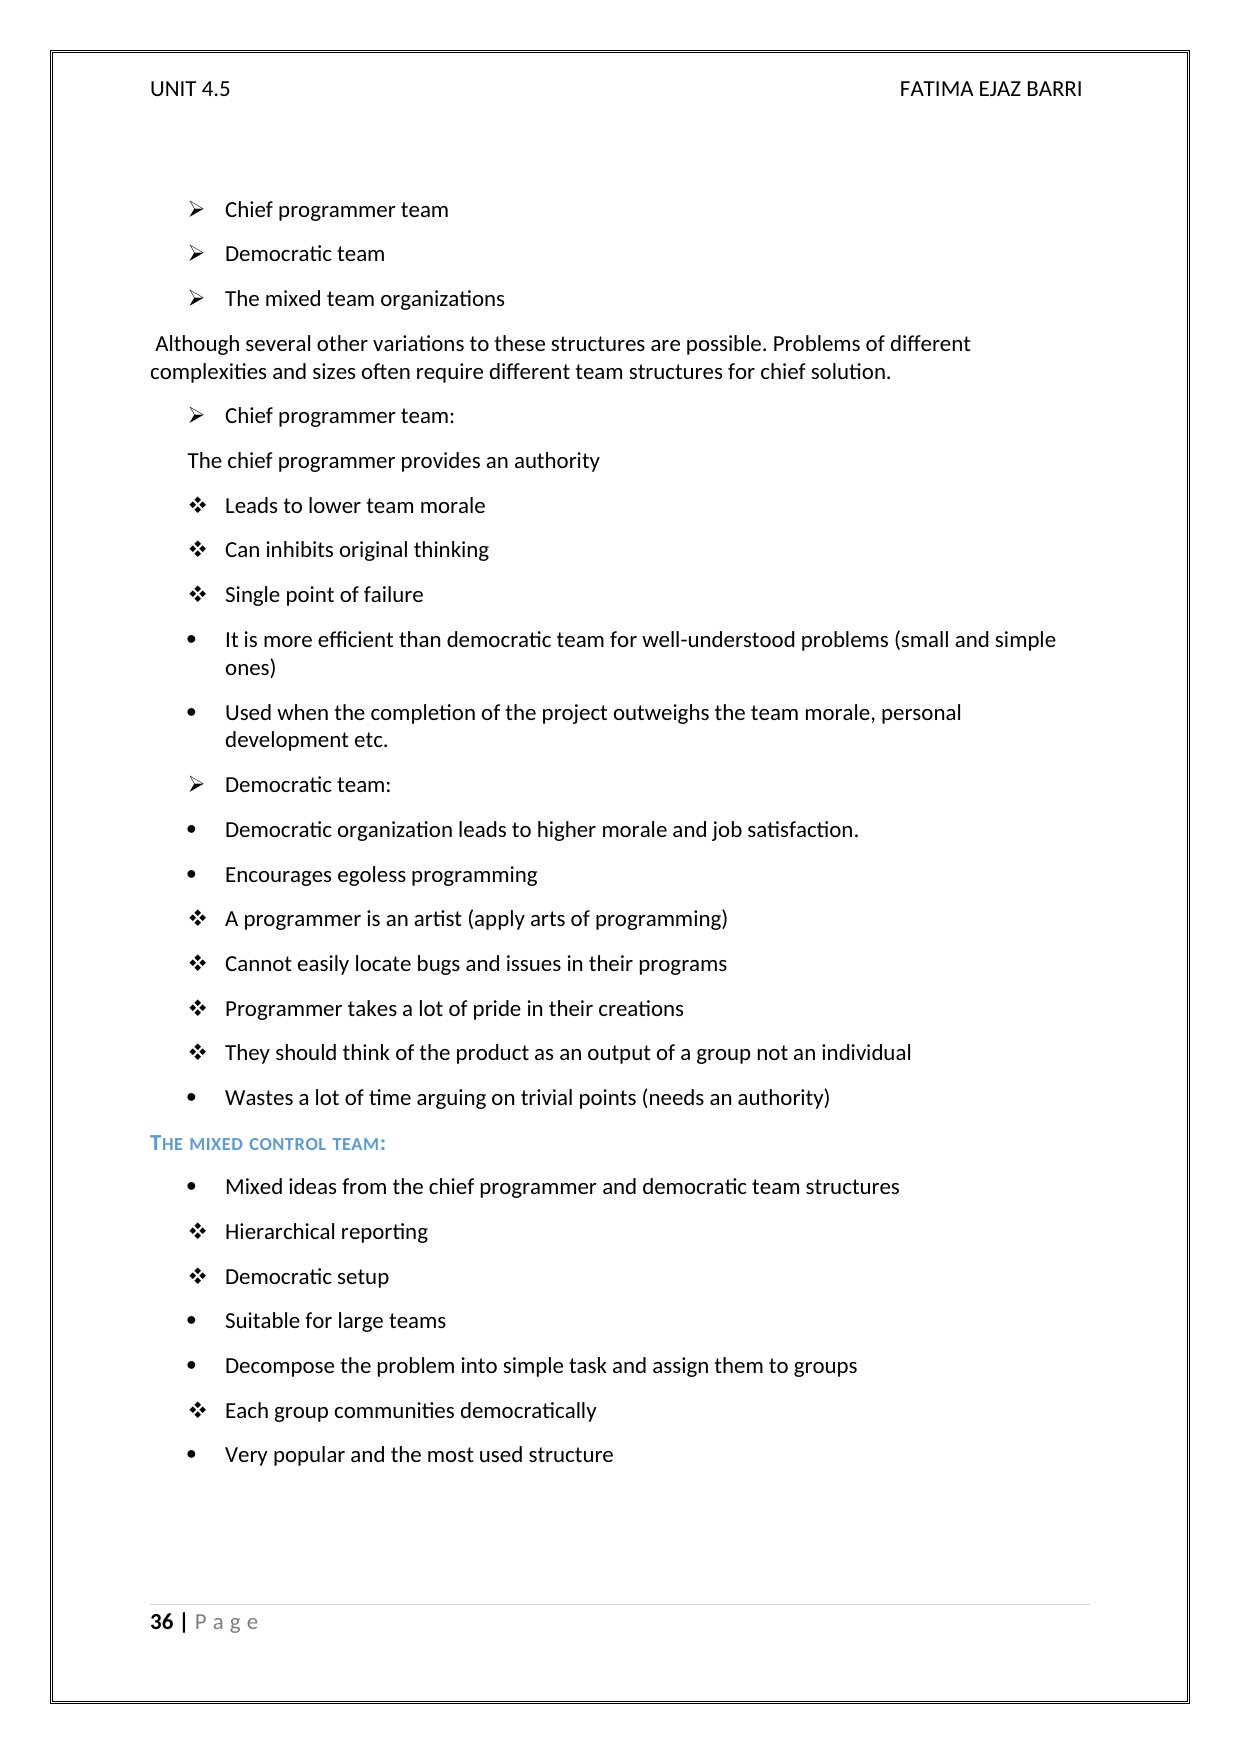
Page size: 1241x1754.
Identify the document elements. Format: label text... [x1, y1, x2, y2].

list Programmer takes a lot of pride in their creations [187, 994, 1090, 1022]
text The chief programmer provides an authority [187, 446, 1090, 474]
text The mixed control team: [150, 1128, 1090, 1156]
list Hierarchical reporting [187, 1217, 1090, 1245]
list A programmer is an artist (apply arts of programming) [187, 904, 1090, 932]
list Suitable for large teams [187, 1307, 1090, 1334]
text Although several other variations to these structures are possible. Problems of different complexities and sizes often require different team structures for chief solution. [150, 329, 1090, 385]
list Encourages egoless programming [187, 860, 1090, 888]
list Single point of failure [187, 580, 1090, 608]
list Can inhibits original thinking [187, 536, 1090, 563]
list The mixed team organizations [187, 284, 1090, 312]
list Decompose the problem into simple task and assign them to groups [187, 1351, 1090, 1379]
list Very popular and the most used structure [187, 1441, 1090, 1469]
list It is more efficient than democratic team for well-understood problems (small and simple ones) [187, 625, 1090, 681]
list Cannot easily locate bugs and issues in their programs [187, 949, 1090, 977]
list Democratic team: [187, 770, 1090, 798]
list Democratic team [187, 239, 1090, 267]
list Democratic setup [187, 1262, 1090, 1290]
list Chief programmer team [187, 195, 1090, 223]
list They should think of the product as an output of a group not an individual [187, 1038, 1090, 1066]
list Chief programmer team: [187, 401, 1090, 429]
list Democratic organization leads to higher morale and job satisfaction. [187, 815, 1090, 843]
list Leads to lower team morale [187, 491, 1090, 519]
list Each group communities democratically [187, 1396, 1090, 1424]
list Used when the completion of the project outweighs the team morale, personal development etc. [187, 698, 1090, 754]
list Mixed ideas from the chief programmer and democratic team structures [187, 1172, 1090, 1201]
list Wastes a lot of time arguing on trivial points (needs an authority) [187, 1083, 1090, 1111]
